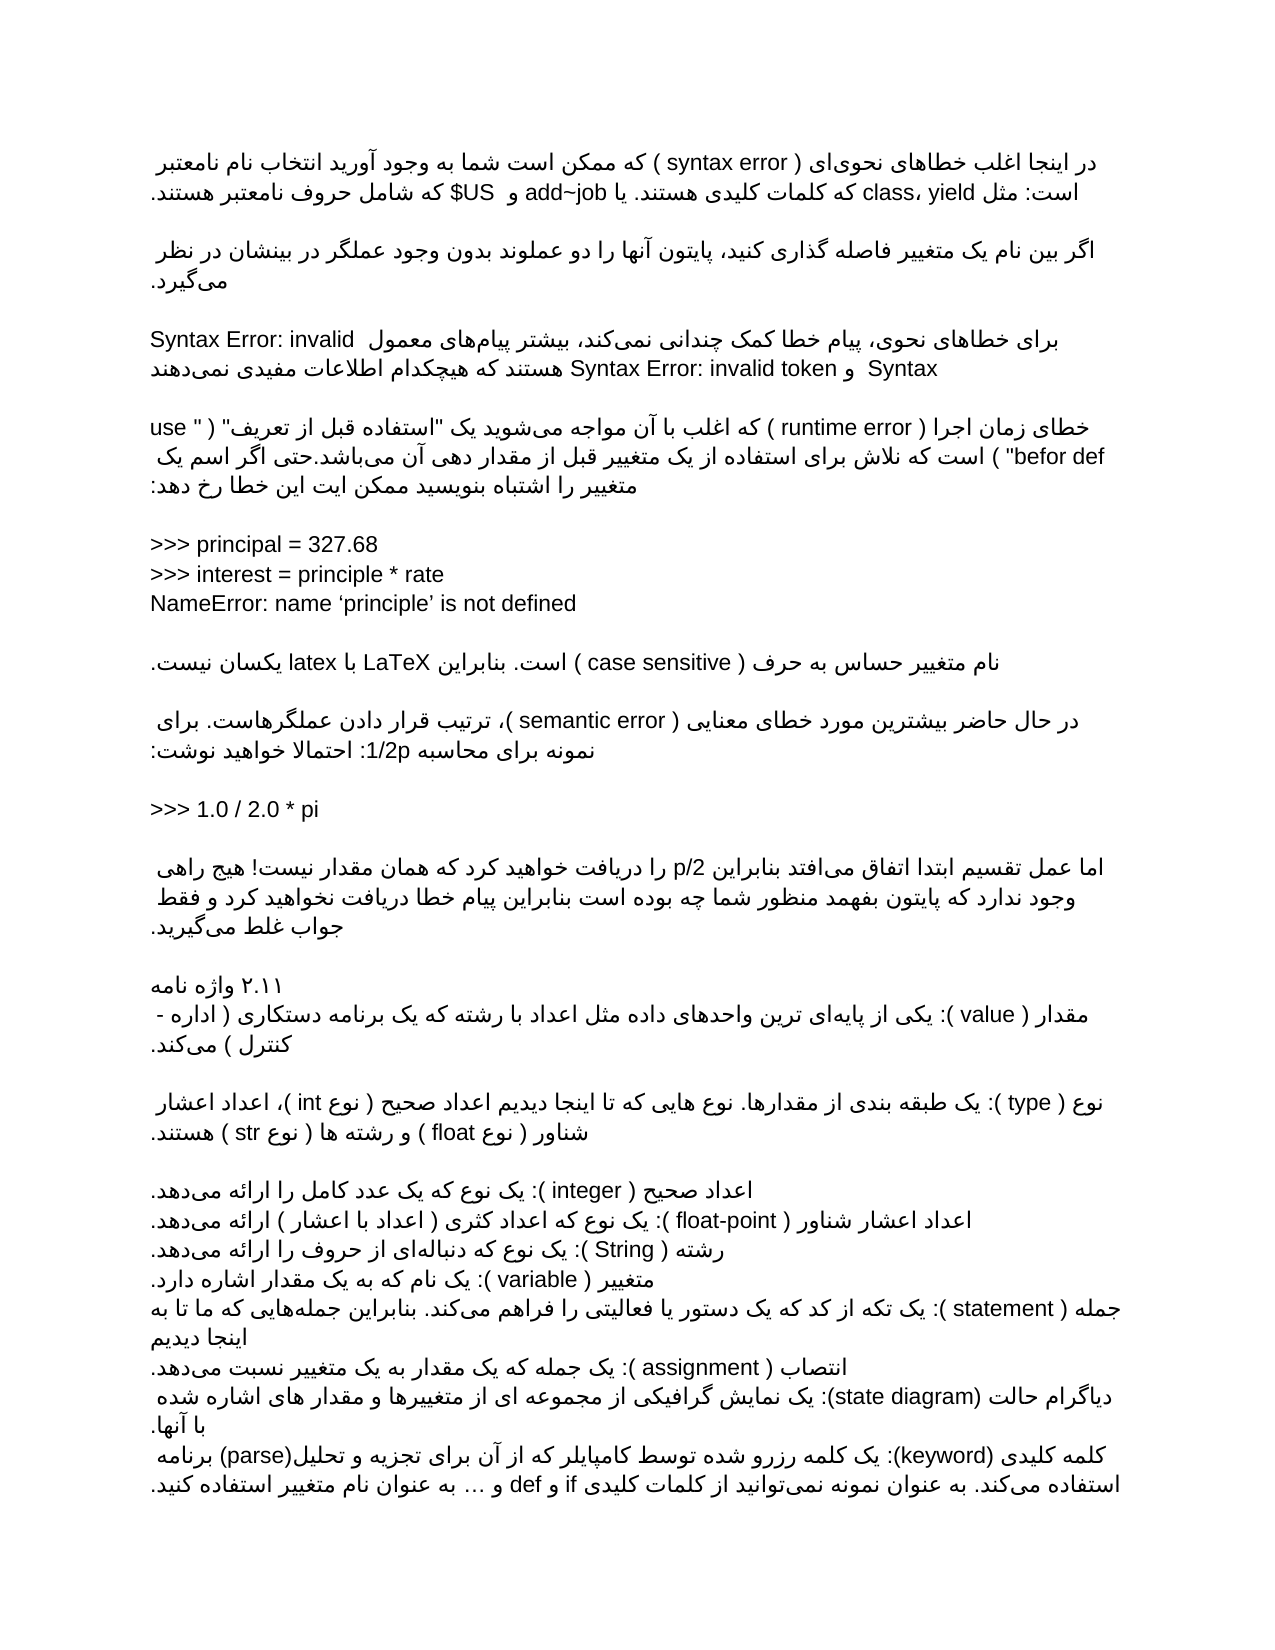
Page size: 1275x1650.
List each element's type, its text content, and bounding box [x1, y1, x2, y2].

text NameError: name ‘principle’ is not defined [150, 591, 1125, 616]
text رشته ( String ): یک نوع که دنباله‌ای از حروف را ارائه می‌دهد. [150, 1237, 1125, 1262]
text نام متغییر حساس به حرف ( case sensitive ) است. بنابراین LaTeX با latex یکسان نیست. [150, 649, 1125, 675]
text خطای زمان اجرا ( runtime error ) که اغلب با آن مواجه می‌شوید یک "استفاده قبل از تعریف" ( "use befor def" ) است که نلاش برای استفاده از یک متغییر قبل از مقدار دهی آن می‌باشد.حتی اگر اسم یک متغییر را اشتباه بنویسید ممکن ایت این خطا رخ دهد: [150, 414, 1125, 499]
text متغییر ( variable ): یک نام که به یک مقدار اشاره دارد. [150, 1266, 1125, 1292]
text >>> interest = principle * rate [150, 561, 1125, 587]
text دیاگرام حالت (state diagram): یک نمایش گرافیکی از مجموعه ای از متغییرها و مقدار های اشاره شده با آنها. [150, 1384, 1125, 1439]
text در حال حاضر بیشترین مورد خطای معنایی ( semantic error )، ترتیب قرار دادن عملگرهاست. برای نمونه برای محاسبه 1/2p: احتمالا خواهید نوشت: [150, 708, 1125, 763]
text نوع ( type ): یک طبقه بندی از مقدارها. نوع هایی که تا اینجا دیدیم اعداد صحیح ( نوع int )، اعداد اعشار شناور ( نوع float ) و رشته ها ( نوع str ) هستند. [150, 1090, 1125, 1145]
text اما عمل تقسیم ابتدا اتفاق می‌افتد بنابراین p/2 را دریافت خواهید کرد که همان مقدار نیست! هیج راهی وجود ندارد که پایتون بفهمد منظور شما چه بوده است بنابراین پیام خطا دریافت نخواهید کرد و فقط جواب غلط می‌گیرید. [150, 855, 1125, 939]
text اعداد صحیح ( integer ): یک نوع که یک عدد کامل را ارائه می‌دهد. [150, 1178, 1125, 1204]
text اگر بین نام یک متغییر فاصله گذاری کنید، پایتون آنها را دو عملوند بدون وجود عملگر در بینشان در نظر می‌گیرد. [150, 238, 1125, 293]
text انتصاب ( assignment ): یک جمله که یک مقدار به یک متغییر نسبت می‌دهد. [150, 1354, 1125, 1380]
text >>> 1.0 / 2.0 * pi [150, 796, 1125, 822]
text برای خطاهای نحوی، پیام خطا کمک چندانی نمی‌کند، بیشتر پیام‌های معمول Syntax Error: invalid Syntax و Syntax Error: invalid token هستند که هیچکدام اطلاعات مفیدی نمی‌دهند [150, 326, 1125, 381]
text جمله ( statement ): یک تکه از کد که یک دستور یا فعالیتی را فراهم می‌کند. بنابراین جمله‌هایی که ما تا به اینجا دیدیم [150, 1296, 1125, 1351]
text مقدار ( value ): یکی از پایه‌ای ترین واحدهای داده مثل اعداد با رشته که یک برنامه دستکاری ( اداره - کنترل ) می‌کند. [150, 1002, 1125, 1057]
text >>> principal = 327.68 [150, 532, 1125, 557]
text در اینجا اغلب خطاهای نحوی‌ای ( syntax error ) که ممکن است شما به وجود آورید انتخاب نام نامعتبر است: مثل class، yield که کلمات کلیدی هستند. یا add~job و US$ که شامل حروف نامعتبر هستند. [150, 150, 1125, 205]
text اعداد اعشار شناور ( float-point ): یک نوع که اعداد کثری ( اعداد با اعشار ) ارائه می‌دهد. [150, 1207, 1125, 1233]
text ۲.۱۱ واژه نامه [150, 972, 1125, 998]
text کلمه کلیدی (keyword): یک کلمه رزرو شده توسط کامپایلر که از آن برای تجزیه و تحلیل(parse) برنامه استفاده می‌کند. به عنوان نمونه نمی‌توانید از کلمات کلیدی if و def و … به عنوان نام متغییر استفاده کنید. [150, 1442, 1125, 1497]
